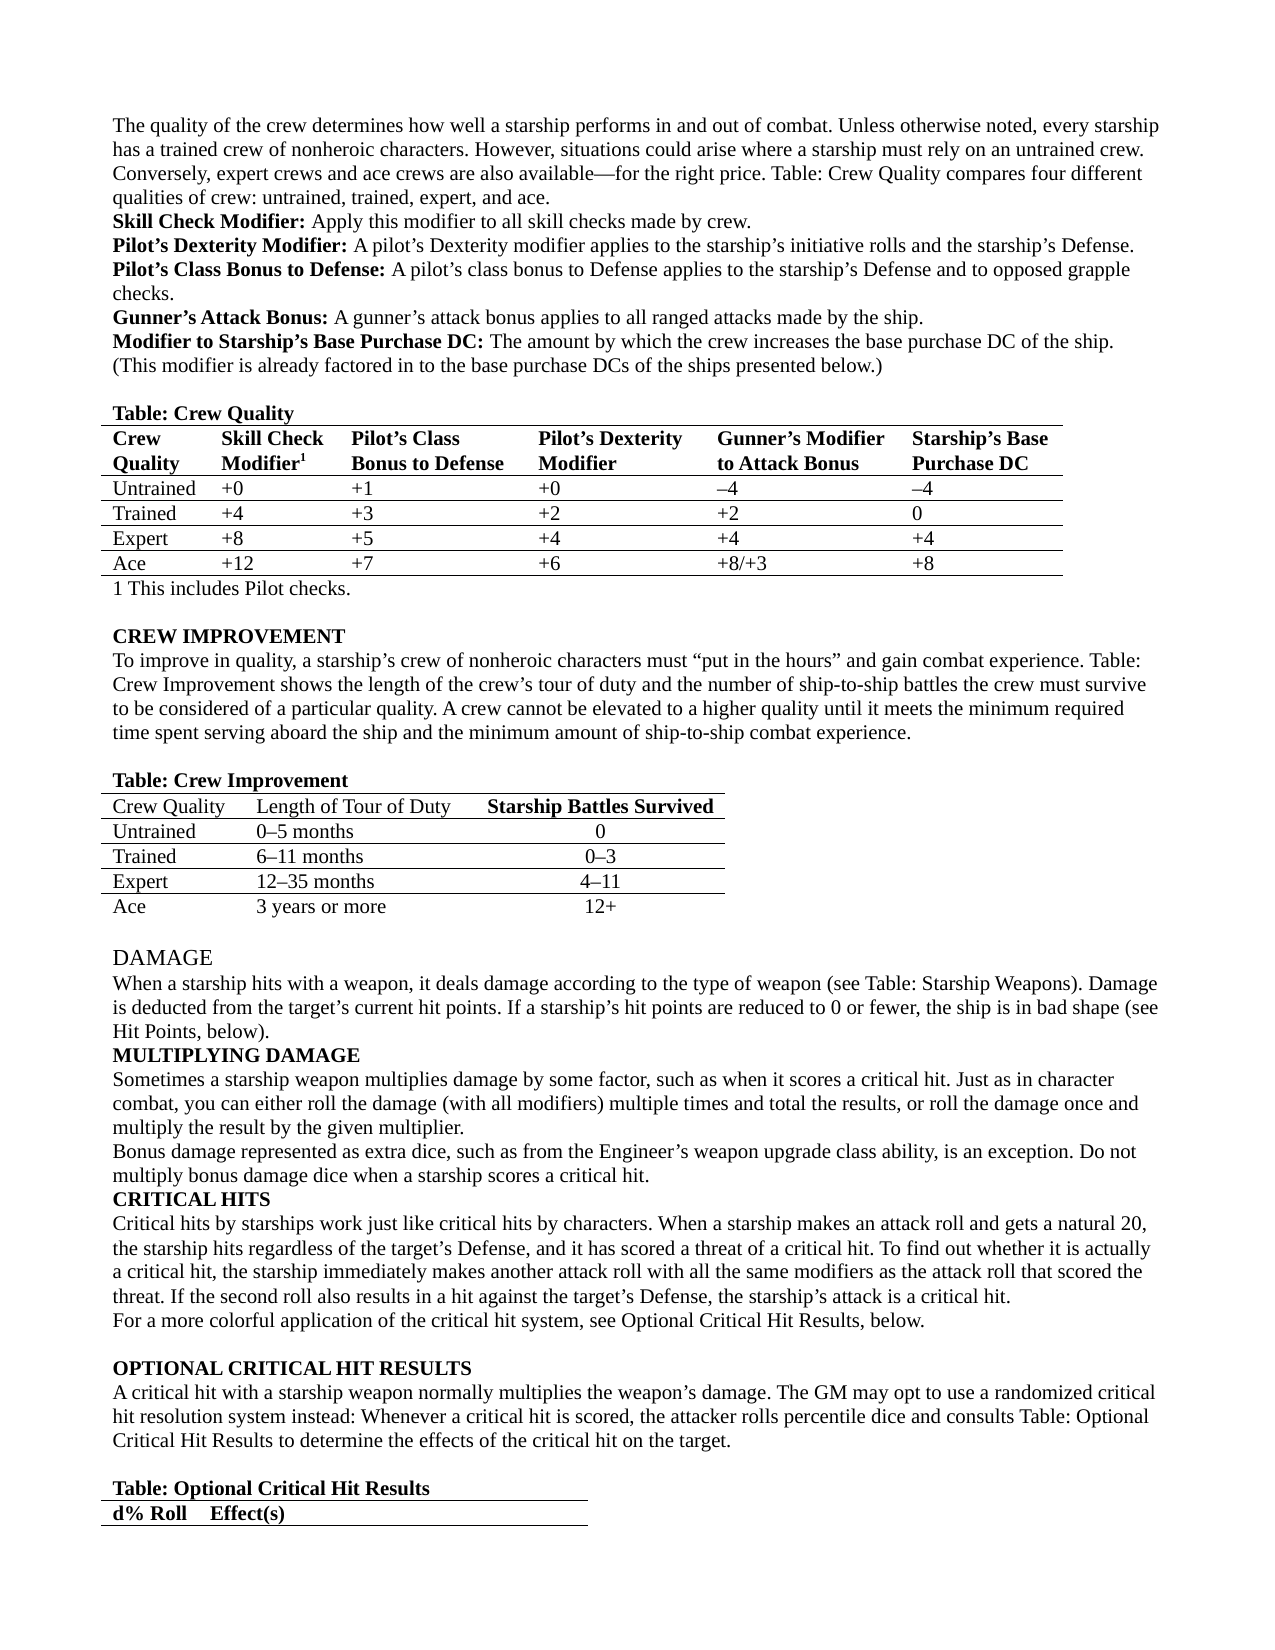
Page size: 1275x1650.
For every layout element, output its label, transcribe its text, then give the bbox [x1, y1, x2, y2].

table_header Table: Optional Critical Hit Results [101, 1476, 588, 1500]
table_cell +8 [210, 526, 340, 550]
text The quality of the crew determines how well a starship performs in and out of combat. Unless otherwise noted, every starship has a trained crew of nonheroic characters. However, situations could arise where a starship must rely on an untrained crew. Conversely, expert crews and ace crews are also available—for the right price. Table: Crew Quality compares four different qualities of crew: untrained, trained, expert, and ace. [112, 112, 1162, 209]
text Critical hits by starships work just like critical hits by characters. When a starship makes an attack roll and gets a natural 20, the starship hits regardless of the target’s Defense, and it has scored a threat of a critical hit. To find out whether it is actually a critical hit, the starship immediately makes another attack roll with all the same modifiers as the attack roll that scored the threat. If the second roll also results in a hit against the target’s Defense, the starship’s attack is a critical hit. [112, 1211, 1162, 1308]
table_cell Trained [101, 844, 245, 868]
table_cell +6 [527, 551, 706, 575]
table_cell +1 [340, 476, 527, 499]
table_cell +3 [340, 501, 527, 525]
text A critical hit with a starship weapon normally multiplies the weapon’s damage. The GM may opt to use a randomized critical hit resolution system instead: Whenever a critical hit is scored, the attacker rolls percentile dice and consults Table: Optional Critical Hit Results to determine the effects of the critical hit on the target. [112, 1380, 1162, 1452]
table_cell Effect(s) [199, 1501, 588, 1525]
table_header Table: Crew Quality [101, 401, 1063, 425]
table_cell 12+ [476, 894, 725, 918]
text DAMAGE [112, 944, 1162, 971]
table_cell +12 [210, 551, 340, 575]
text CREW IMPROVEMENT [112, 624, 1162, 648]
table_cell 0 [476, 819, 725, 843]
table_cell Expert [101, 869, 245, 893]
table_cell +8 [901, 551, 1063, 575]
table_cell +2 [527, 501, 706, 525]
table_cell +7 [340, 551, 527, 575]
table_cell Untrained [101, 819, 245, 843]
table_cell 0 [901, 501, 1063, 525]
table_cell 1 This includes Pilot checks. [101, 576, 1063, 600]
text MULTIPLYING DAMAGE [112, 1043, 1162, 1067]
text Bonus damage represented as extra dice, such as from the Engineer’s weapon upgrade class ability, is an exception. Do not multiply bonus damage dice when a starship scores a critical hit. [112, 1139, 1162, 1187]
table_cell Pilot’s Class Bonus to Defense [340, 426, 527, 474]
table_cell Pilot’s Dexterity Modifier [527, 426, 706, 474]
table_cell –4 [901, 476, 1063, 499]
table_cell 4–11 [476, 869, 725, 893]
table_cell Gunner’s Modifier to Attack Bonus [706, 426, 901, 474]
table_cell +4 [706, 526, 901, 550]
table_cell d% Roll [101, 1501, 198, 1525]
table_cell Skill Check Modifier1 [210, 426, 340, 474]
text Skill Check Modifier: Apply this modifier to all skill checks made by crew. [112, 209, 1162, 233]
table_cell +5 [340, 526, 527, 550]
table_cell +2 [706, 501, 901, 525]
table_cell 0–5 months [245, 819, 476, 843]
text Pilot’s Class Bonus to Defense: A pilot’s class bonus to Defense applies to the starship’s Defense and to opposed grapple checks. [112, 257, 1162, 305]
text Gunner’s Attack Bonus: A gunner’s attack bonus applies to all ranged attacks made by the ship. [112, 305, 1162, 329]
table_cell Ace [101, 551, 210, 575]
table_cell Length of Tour of Duty [245, 794, 476, 818]
table_cell +4 [210, 501, 340, 525]
table_cell Crew Quality [101, 426, 210, 474]
text Pilot’s Dexterity Modifier: A pilot’s Dexterity modifier applies to the starship’s initiative rolls and the starship’s Defense. [112, 233, 1162, 257]
table_cell Untrained [101, 476, 210, 499]
table_cell –4 [706, 476, 901, 499]
table_cell +4 [527, 526, 706, 550]
text To improve in quality, a starship’s crew of nonheroic characters must “put in the hours” and gain combat experience. Table: Crew Improvement shows the length of the crew’s tour of duty and the number of ship-to-ship battles the crew must survive to be considered of a particular quality. A crew cannot be elevated to a higher quality until it meets the minimum required time spent serving aboard the ship and the minimum amount of ship-to-ship combat experience. [112, 648, 1162, 744]
subtitle OPTIONAL CRITICAL HIT RESULTS [112, 1356, 1162, 1380]
table_cell 12–35 months [245, 869, 476, 893]
table_cell Starship’s Base Purchase DC [901, 426, 1063, 474]
table_cell 3 years or more [245, 894, 476, 918]
text Sometimes a starship weapon multiplies damage by some factor, such as when it scores a critical hit. Just as in character combat, you can either roll the damage (with all modifiers) multiple times and total the results, or roll the damage once and multiply the result by the given multiplier. [112, 1067, 1162, 1139]
table_cell 0–3 [476, 844, 725, 868]
text Modifier to Starship’s Base Purchase DC: The amount by which the crew increases the base purchase DC of the ship. (This modifier is already factored in to the base purchase DCs of the ships presented below.) [112, 329, 1162, 377]
table_cell +8/+3 [706, 551, 901, 575]
text For a more colorful application of the critical hit system, see Optional Critical Hit Results, below. [112, 1308, 1162, 1332]
table_header Table: Crew Improvement [101, 769, 725, 792]
table_cell Ace [101, 894, 245, 918]
text CRITICAL HITS [112, 1187, 1162, 1211]
table_cell Trained [101, 501, 210, 525]
table_cell Expert [101, 526, 210, 550]
table_cell 6–11 months [245, 844, 476, 868]
table_cell Starship Battles Survived [476, 794, 725, 818]
table_cell +4 [901, 526, 1063, 550]
text When a starship hits with a weapon, it deals damage according to the type of weapon (see Table: Starship Weapons). Damage is deducted from the target’s current hit points. If a starship’s hit points are reduced to 0 or fewer, the ship is in bad shape (see Hit Points, below). [112, 971, 1162, 1043]
table_cell Crew Quality [101, 794, 245, 818]
table_cell +0 [210, 476, 340, 499]
table_cell +0 [527, 476, 706, 499]
